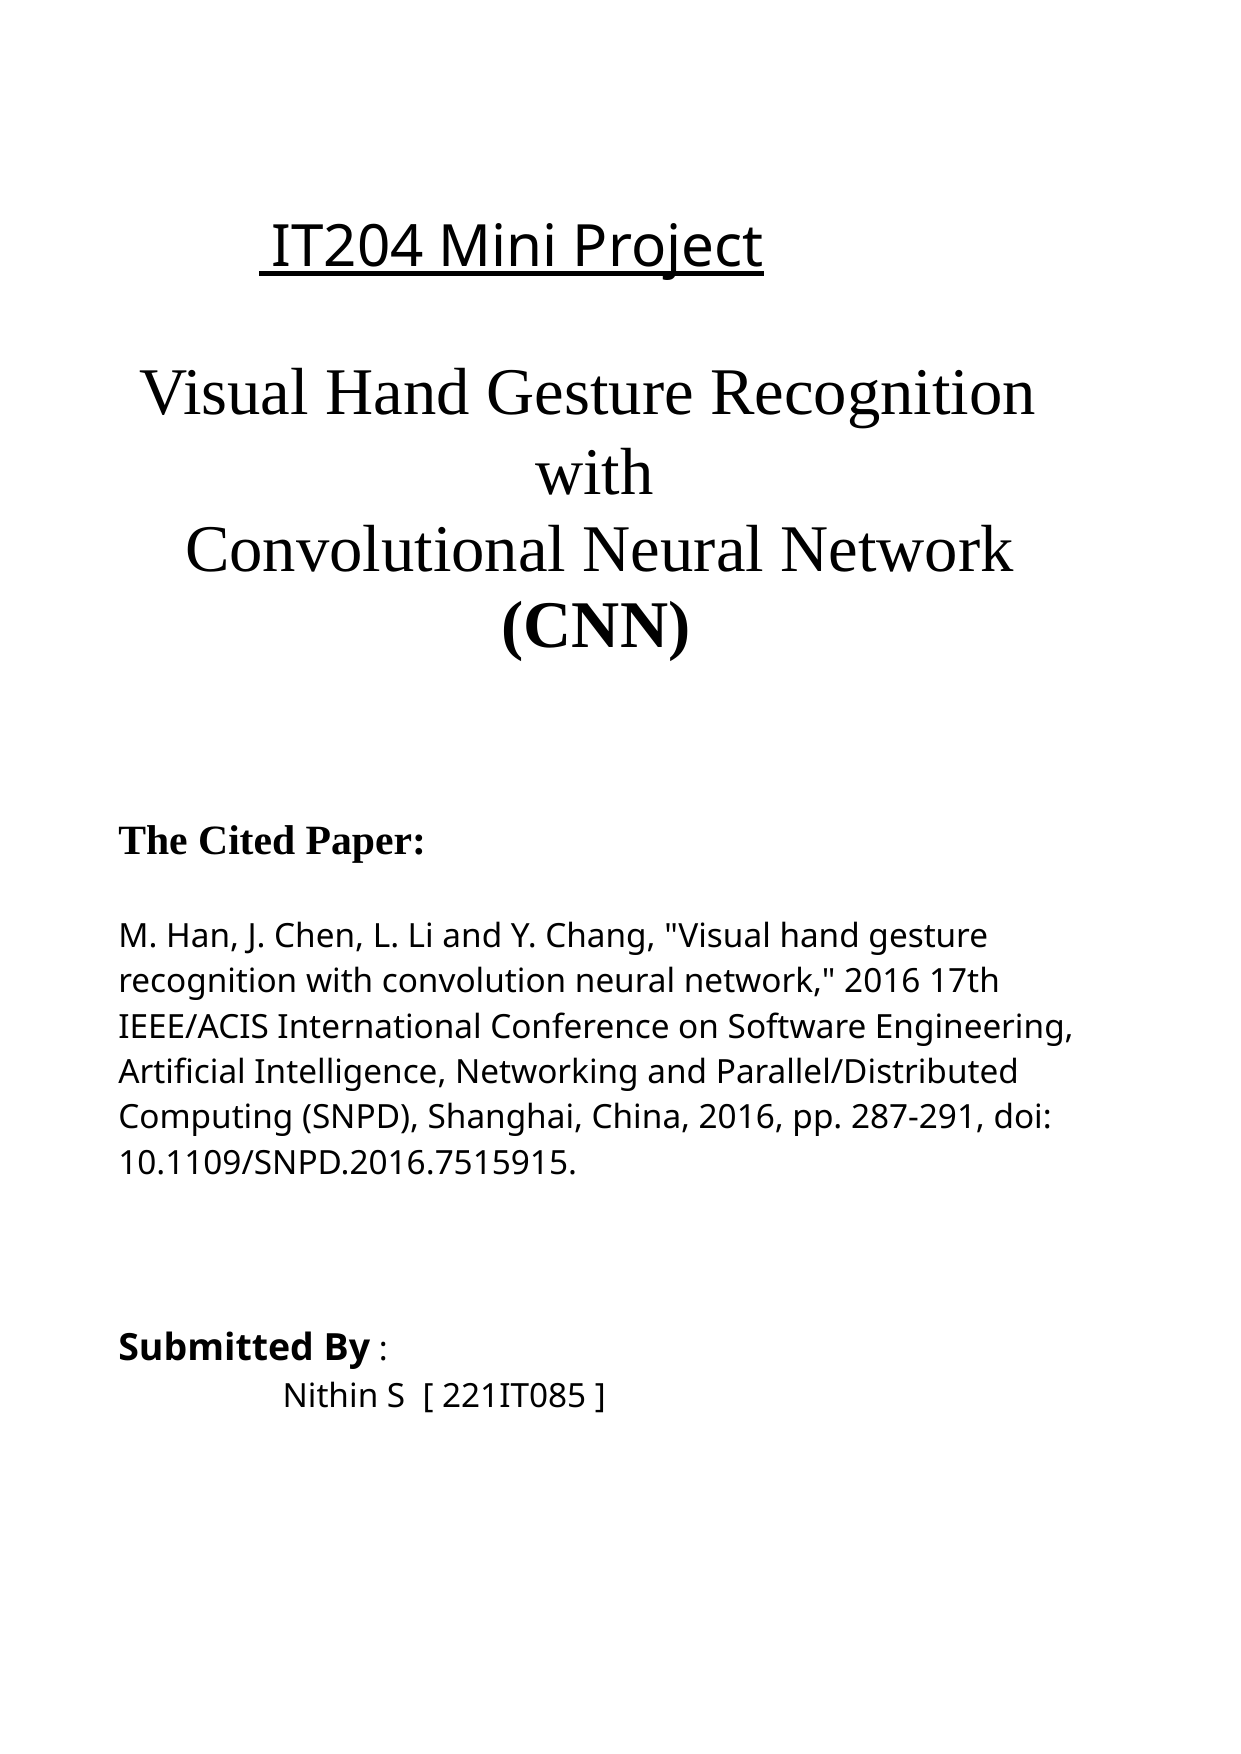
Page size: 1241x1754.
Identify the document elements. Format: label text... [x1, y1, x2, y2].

text recognition with convolution neural network," 2016 17th [118, 957, 1122, 1002]
text Artificial Intelligence, Networking and Parallel/Distributed [118, 1048, 1122, 1093]
text Nithin S [ 221IT085 ] [118, 1371, 1122, 1417]
text M. Han, J. Chen, L. Li and Y. Chang, "Visual hand gesture [118, 912, 1122, 957]
text 10.1109/SNPD.2016.7515915. [118, 1139, 1122, 1184]
text Submitted By : [118, 1320, 1122, 1371]
text IEEE/ACIS International Conference on Software Engineering, [118, 1002, 1122, 1048]
text The Cited Paper: [118, 816, 1122, 864]
text Visual Hand Gesture Recognition [118, 337, 1122, 432]
text Convolutional Neural Network [118, 509, 1122, 586]
text with [118, 432, 1122, 509]
text Computing (SNPD), Shanghai, China, 2016, pp. 287-291, doi: [118, 1093, 1122, 1139]
text IT204 Mini Project [118, 204, 1122, 284]
text (CNN) [118, 586, 1122, 662]
